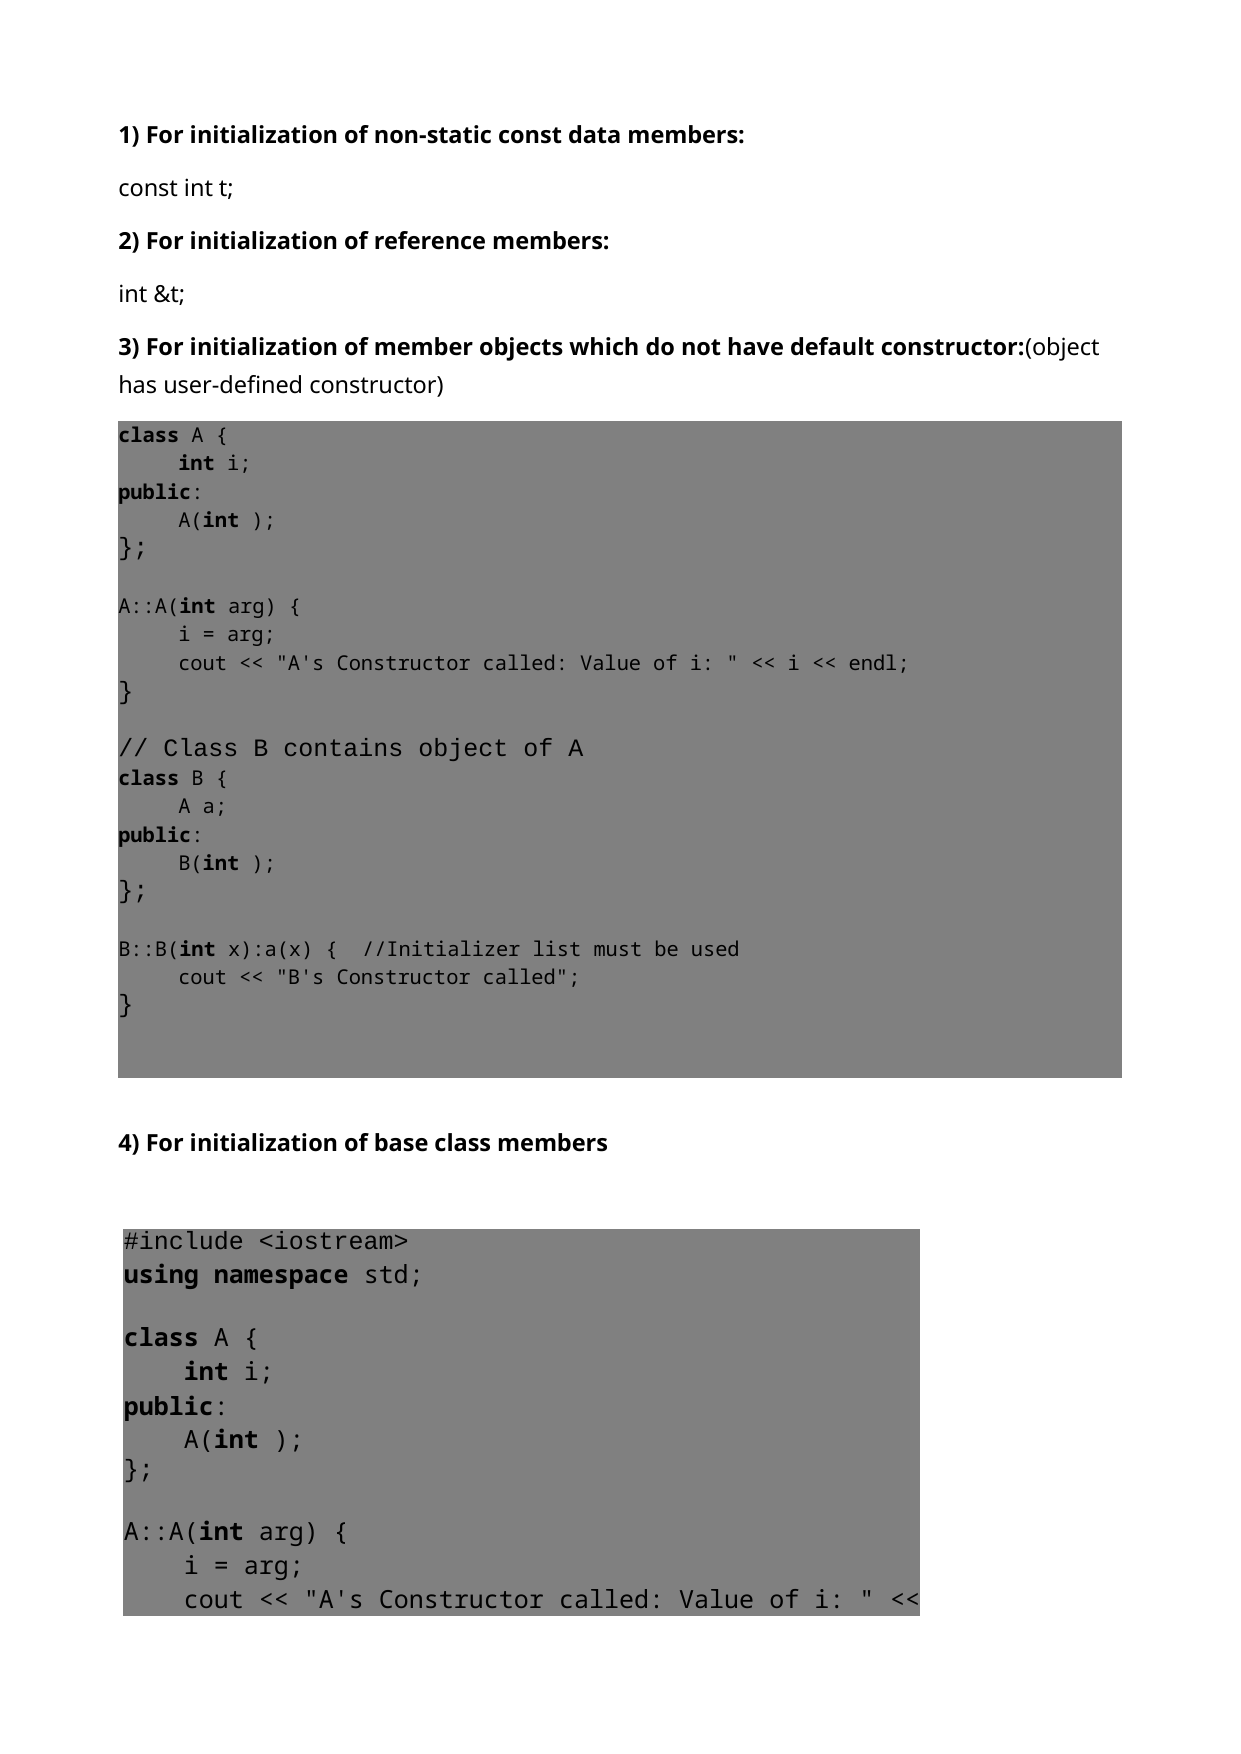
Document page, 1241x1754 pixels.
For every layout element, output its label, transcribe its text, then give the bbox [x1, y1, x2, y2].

text int &t; [118, 277, 1122, 309]
text public: [118, 821, 1122, 848]
text } [118, 992, 1122, 1020]
text 3) For initialization of member objects which do not have default constructor:(object has user-defined constructor) [118, 330, 1122, 400]
text B(int ); [118, 848, 1122, 878]
text // Class B contains object of A [118, 735, 1122, 764]
text A::A(int arg) { [118, 592, 1122, 620]
text }; [118, 535, 1122, 563]
text class B { [118, 764, 1122, 791]
text 4) For initialization of base class members [118, 1127, 1122, 1159]
text A(int ); [118, 506, 1122, 535]
text A a; [118, 791, 1122, 821]
text 1) For initialization of non-static const data members: [118, 118, 1122, 150]
text cout << "B's Constructor called"; [118, 962, 1122, 992]
text }; [118, 878, 1122, 906]
text } [118, 678, 1122, 707]
text i = arg; [118, 620, 1122, 649]
text 2) For initialization of reference members: [118, 224, 1122, 256]
text class A { [118, 421, 1122, 449]
text B::B(int x):a(x) { //Initializer list must be used [118, 935, 1122, 962]
text public: [118, 478, 1122, 506]
text const int t; [118, 171, 1122, 203]
text int i; [118, 449, 1122, 478]
text cout << "A's Constructor called: Value of i: " << i << endl; [118, 649, 1122, 678]
